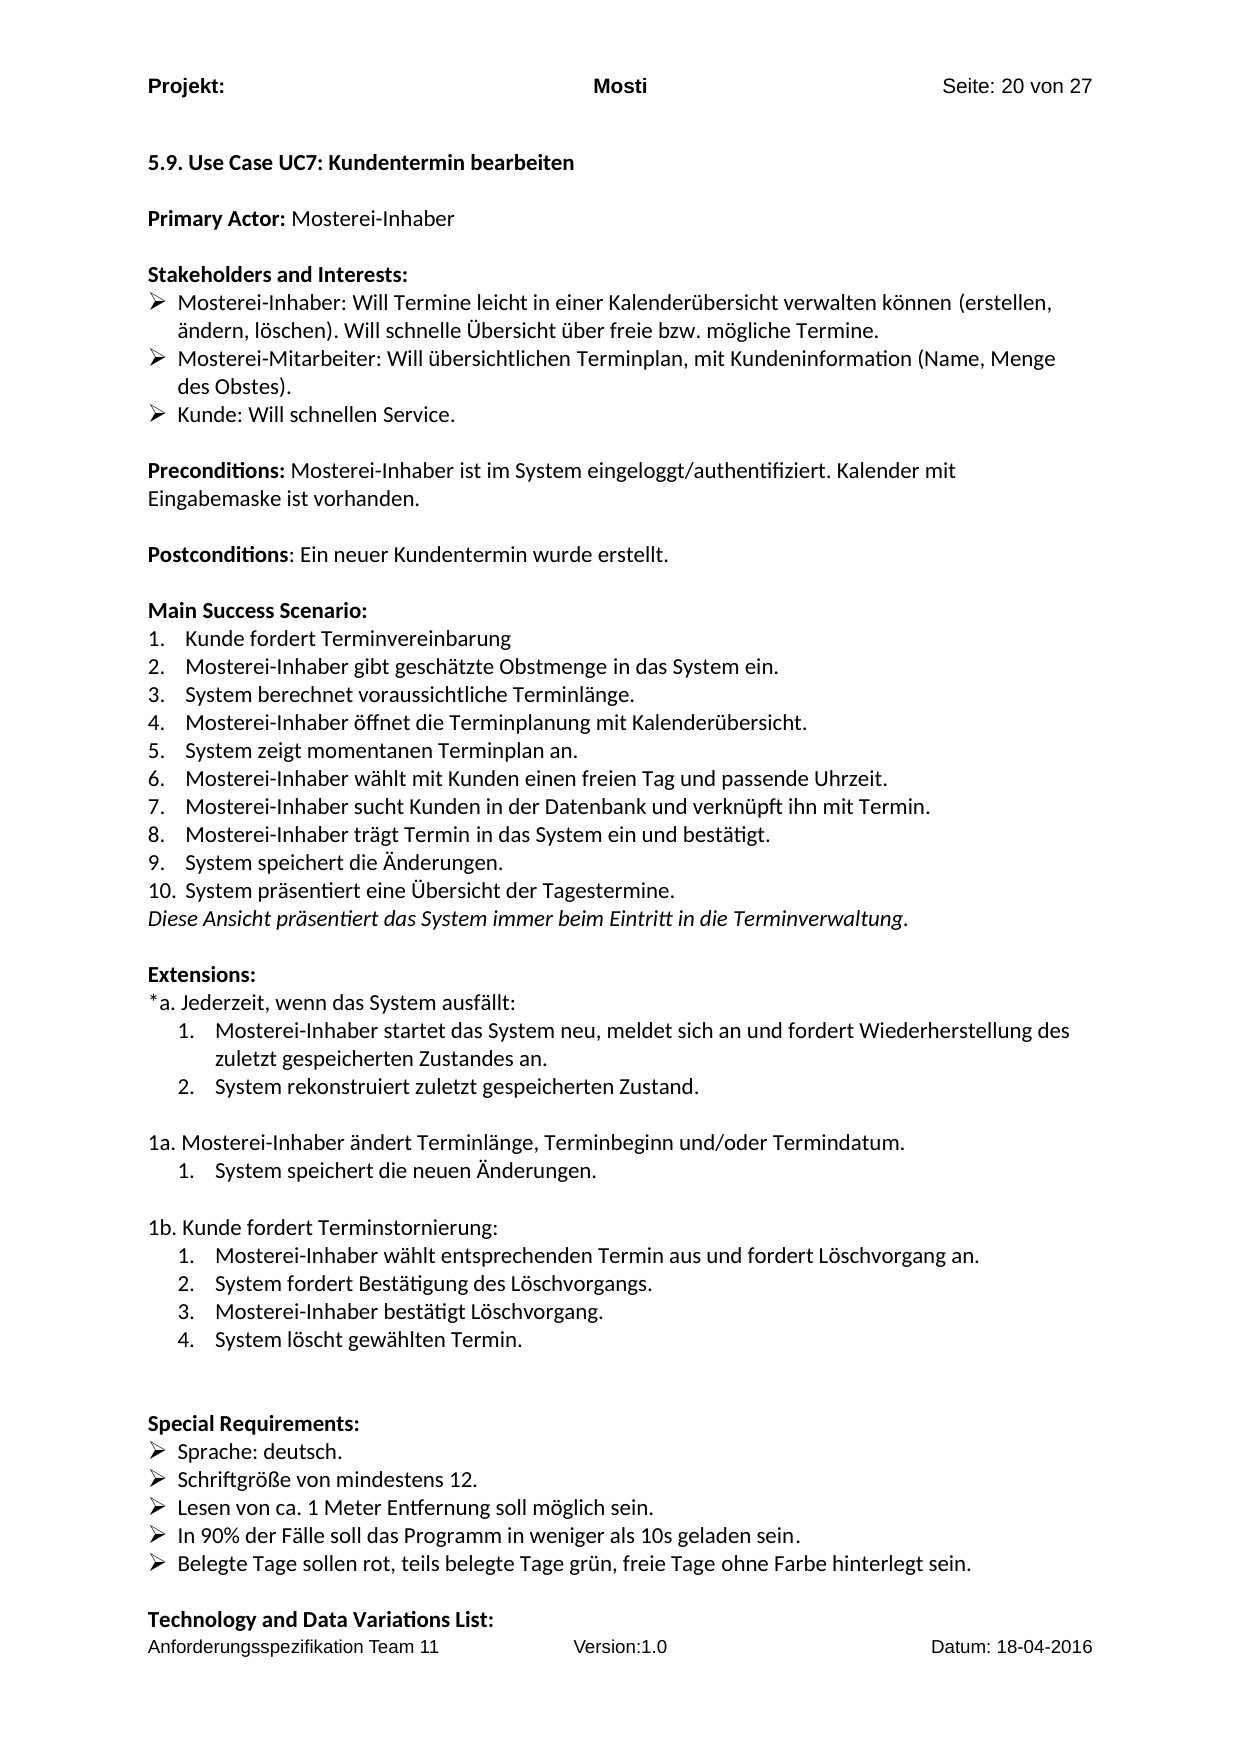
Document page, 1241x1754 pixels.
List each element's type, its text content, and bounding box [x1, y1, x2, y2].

text Special Requirements: [148, 1409, 1092, 1437]
list System rekonstruiert zuletzt gespeicherten Zustand. [177, 1072, 1092, 1100]
list In 90% der Fälle soll das Programm in weniger als 10s geladen sein. [148, 1521, 1092, 1549]
subtitle 5.9. Use Case UC7: Kundentermin bearbeiten [148, 148, 1092, 176]
list Schriftgröße von mindestens 12. [148, 1465, 1092, 1493]
text Primary Actor: Mosterei-Inhaber [148, 204, 1092, 232]
list Mosterei-Inhaber bestätigt Löschvorgang. [177, 1297, 1092, 1325]
list System speichert die neuen Änderungen. [177, 1156, 1092, 1184]
list System präsentiert eine Übersicht der Tagestermine. [148, 876, 1092, 904]
text *a. Jederzeit, wenn das System ausfällt: [148, 988, 1092, 1016]
list System fordert Bestätigung des Löschvorgangs. [177, 1269, 1092, 1297]
list Lesen von ca. 1 Meter Entfernung soll möglich sein. [148, 1493, 1092, 1521]
text Stakeholders and Interests: [148, 260, 1092, 288]
text Extensions: [148, 960, 1092, 988]
list Mosterei-Inhaber wählt mit Kunden einen freien Tag und passende Uhrzeit. [148, 764, 1092, 792]
list System berechnet voraussichtliche Terminlänge. [148, 680, 1092, 708]
list Mosterei-Inhaber trägt Termin in das System ein und bestätigt. [148, 820, 1092, 848]
list Mosterei-Inhaber: Will Termine leicht in einer Kalenderübersicht verwalten können (erstellen, ändern, löschen). Will schnelle Übersicht über freie bzw. mögliche Termine. [148, 288, 1092, 344]
list System löscht gewählten Termin. [177, 1325, 1092, 1353]
list Kunde fordert Terminvereinbarung [148, 624, 1092, 652]
text Preconditions: Mosterei-Inhaber ist im System eingeloggt/authentifiziert. Kalender mit Eingabemaske ist vorhanden. [148, 456, 1092, 512]
text 1a. Mosterei-Inhaber ändert Terminlänge, Terminbeginn und/oder Termindatum. [148, 1128, 1092, 1156]
list Mosterei-Inhaber öffnet die Terminplanung mit Kalenderübersicht. [148, 708, 1092, 736]
text Postconditions: Ein neuer Kundentermin wurde erstellt. [148, 540, 1092, 568]
text 1b. Kunde fordert Terminstornierung: [148, 1213, 1092, 1241]
list Kunde: Will schnellen Service. [148, 400, 1092, 428]
list Mosterei-Inhaber gibt geschätzte Obstmenge in das System ein. [148, 652, 1092, 680]
text Technology and Data Variations List: [148, 1606, 1092, 1633]
list Mosterei-Inhaber wählt entsprechenden Termin aus und fordert Löschvorgang an. [177, 1241, 1092, 1269]
list Mosterei-Mitarbeiter: Will übersichtlichen Terminplan, mit Kundeninformation (Name, Menge des Obstes). [148, 344, 1092, 400]
list Sprache: deutsch. [148, 1437, 1092, 1465]
text Diese Ansicht präsentiert das System immer beim Eintritt in die Terminverwaltung. [148, 904, 1092, 932]
list Mosterei-Inhaber sucht Kunden in der Datenbank und verknüpft ihn mit Termin. [148, 792, 1092, 820]
text Main Success Scenario: [148, 596, 1092, 624]
list Mosterei-Inhaber startet das System neu, meldet sich an und fordert Wiederherstellung des zuletzt gespeicherten Zustandes an. [177, 1016, 1092, 1072]
list System zeigt momentanen Terminplan an. [148, 736, 1092, 764]
list Belegte Tage sollen rot, teils belegte Tage grün, freie Tage ohne Farbe hinterlegt sein. [148, 1549, 1092, 1577]
list System speichert die Änderungen. [148, 848, 1092, 876]
